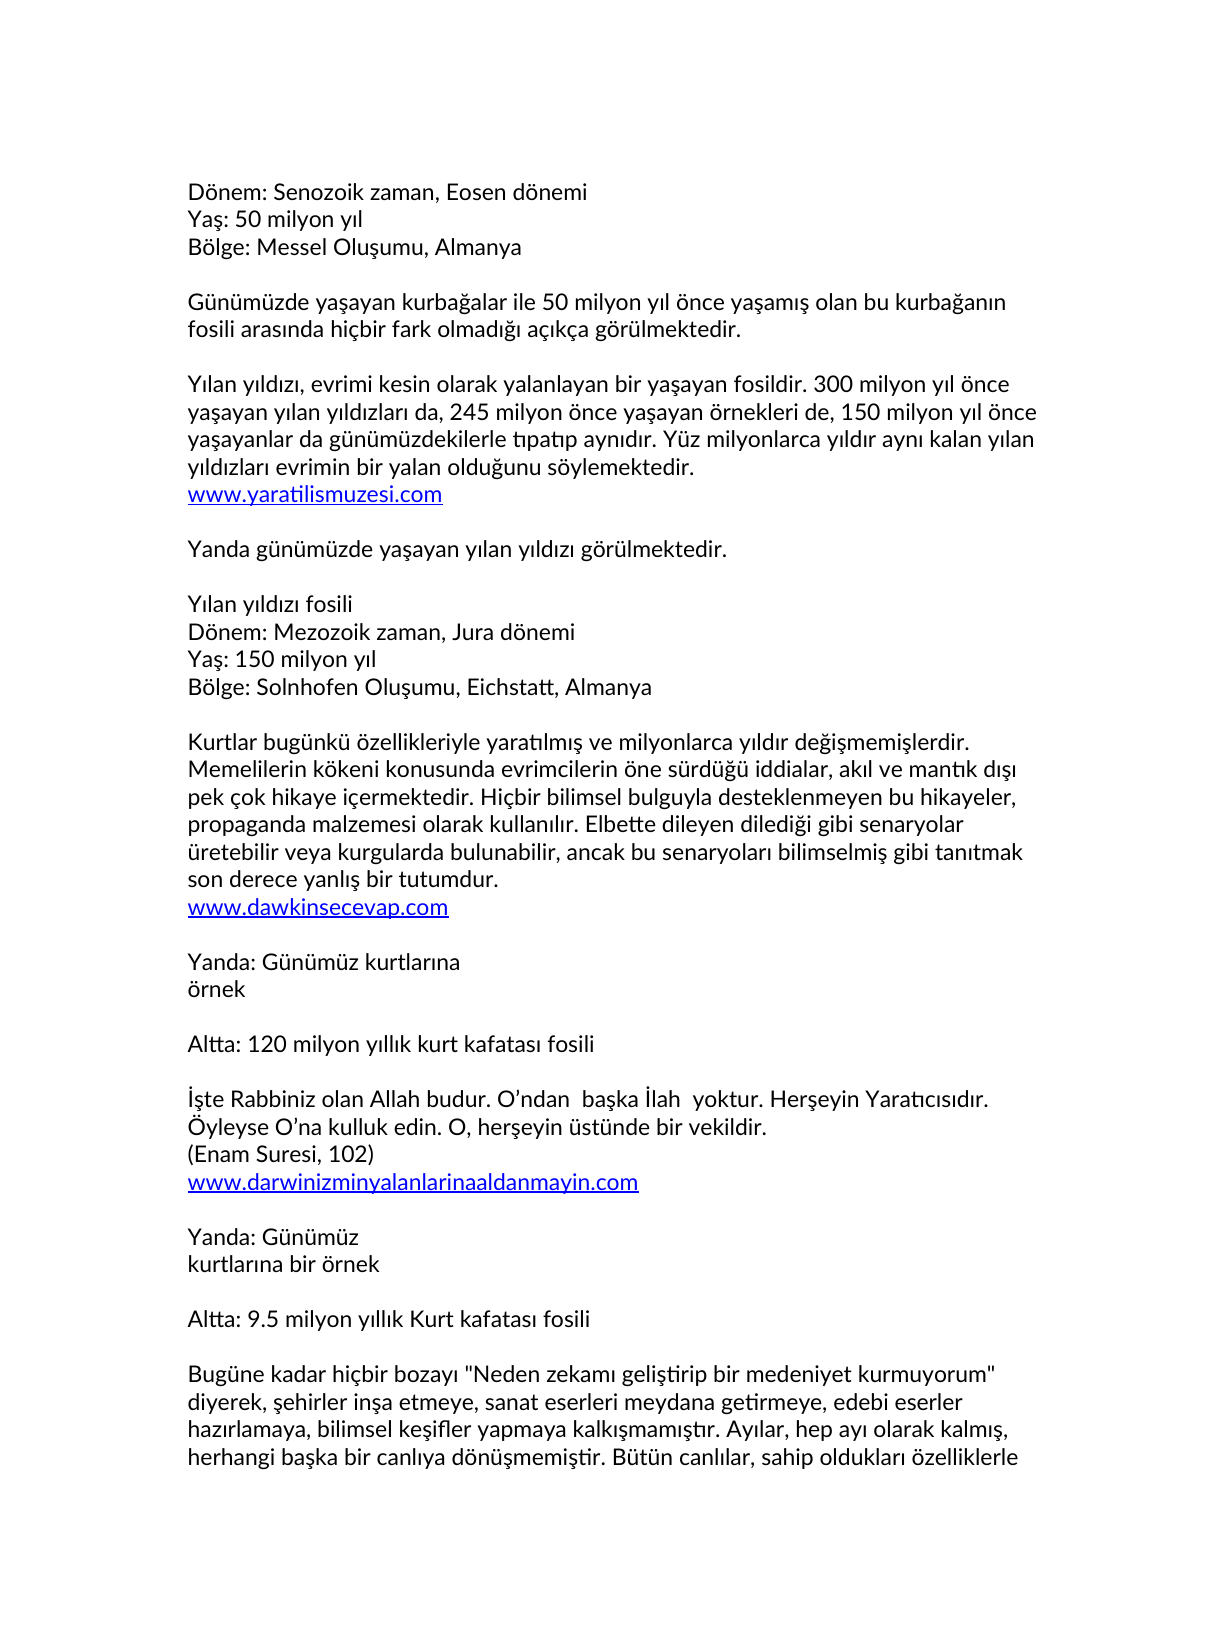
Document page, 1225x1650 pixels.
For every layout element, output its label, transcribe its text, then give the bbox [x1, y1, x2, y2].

text örnek [187, 975, 1037, 1002]
text Yılan yıldızı fosili [187, 590, 1037, 617]
text Dönem: Mezozoik zaman, Jura dönemi [187, 617, 1037, 645]
text Bugüne kadar hiçbir bozayı "Neden zekamı geliştirip bir medeniyet kurmuyorum" diyerek, şehirler inşa etmeye, sanat eserleri meydana getirmeye, edebi eserler hazırlamaya, bilimsel keşifler yapmaya kalkışmamıştır. Ayılar, hep ayı olarak kalmış, herhangi başka bir canlıya dönüşmemiştir. Bütün canlılar, sahip oldukları özelliklerle [187, 1360, 1037, 1470]
text Kurtlar bugünkü özellikleriyle yaratılmış ve milyonlarca yıldır değişmemişlerdir. Memelilerin kökeni konusunda evrimcilerin öne sürdüğü iddialar, akıl ve mantık dışı pek çok hikaye içermektedir. Hiçbir bilimsel bulguyla desteklenmeyen bu hikayeler, propaganda malzemesi olarak kullanılır. Elbette dileyen dilediği gibi senaryolar üretebilir veya kurgularda bulunabilir, ancak bu senaryoları bilimselmiş gibi tanıtmak son derece yanlış bir tutumdur. [187, 727, 1037, 892]
text Yanda: Günümüz kurtlarına [187, 947, 1037, 975]
text Bölge: Solnhofen Oluşumu, Eichstatt, Almanya [187, 672, 1037, 700]
text Altta: 120 milyon yıllık kurt kafatası fosili [187, 1030, 1037, 1057]
text Yılan yıldızı, evrimi kesin olarak yalanlayan bir yaşayan fosildir. 300 milyon yıl önce yaşayan yılan yıldızları da, 245 milyon önce yaşayan örnekleri de, 150 milyon yıl önce yaşayanlar da günümüzdekilerle tıpatıp aynıdır. Yüz milyonlarca yıldır aynı kalan yılan yıldızları evrimin bir yalan olduğunu söylemektedir. [187, 370, 1037, 480]
text www.darwinizminyalanlarinaaldanmayin.com [187, 1167, 1037, 1195]
text Yanda: Günümüz [187, 1222, 1037, 1250]
text Dönem: Senozoik zaman, Eosen dönemi [187, 177, 1037, 205]
text İşte Rabbiniz olan Allah budur. O’ndan başka İlah yoktur. Herşeyin Yaratıcısıdır. Öyleyse O’na kulluk edin. O, herşeyin üstünde bir vekildir. [187, 1085, 1037, 1140]
text Yanda günümüzde yaşayan yılan yıldızı görülmektedir. [187, 535, 1037, 562]
text Günümüzde yaşayan kurbağalar ile 50 milyon yıl önce yaşamış olan bu kurbağanın fosili arasında hiçbir fark olmadığı açıkça görülmektedir. [187, 287, 1037, 342]
text www.yaratilismuzesi.com [187, 480, 1037, 507]
text www.dawkinsecevap.com [187, 892, 1037, 920]
text Yaş: 150 milyon yıl [187, 645, 1037, 672]
text Bölge: Messel Oluşumu, Almanya [187, 232, 1037, 260]
text (Enam Suresi, 102) [187, 1140, 1037, 1167]
text Altta: 9.5 milyon yıllık Kurt kafatası fosili [187, 1305, 1037, 1332]
text kurtlarına bir örnek [187, 1250, 1037, 1277]
text Yaş: 50 milyon yıl [187, 205, 1037, 232]
